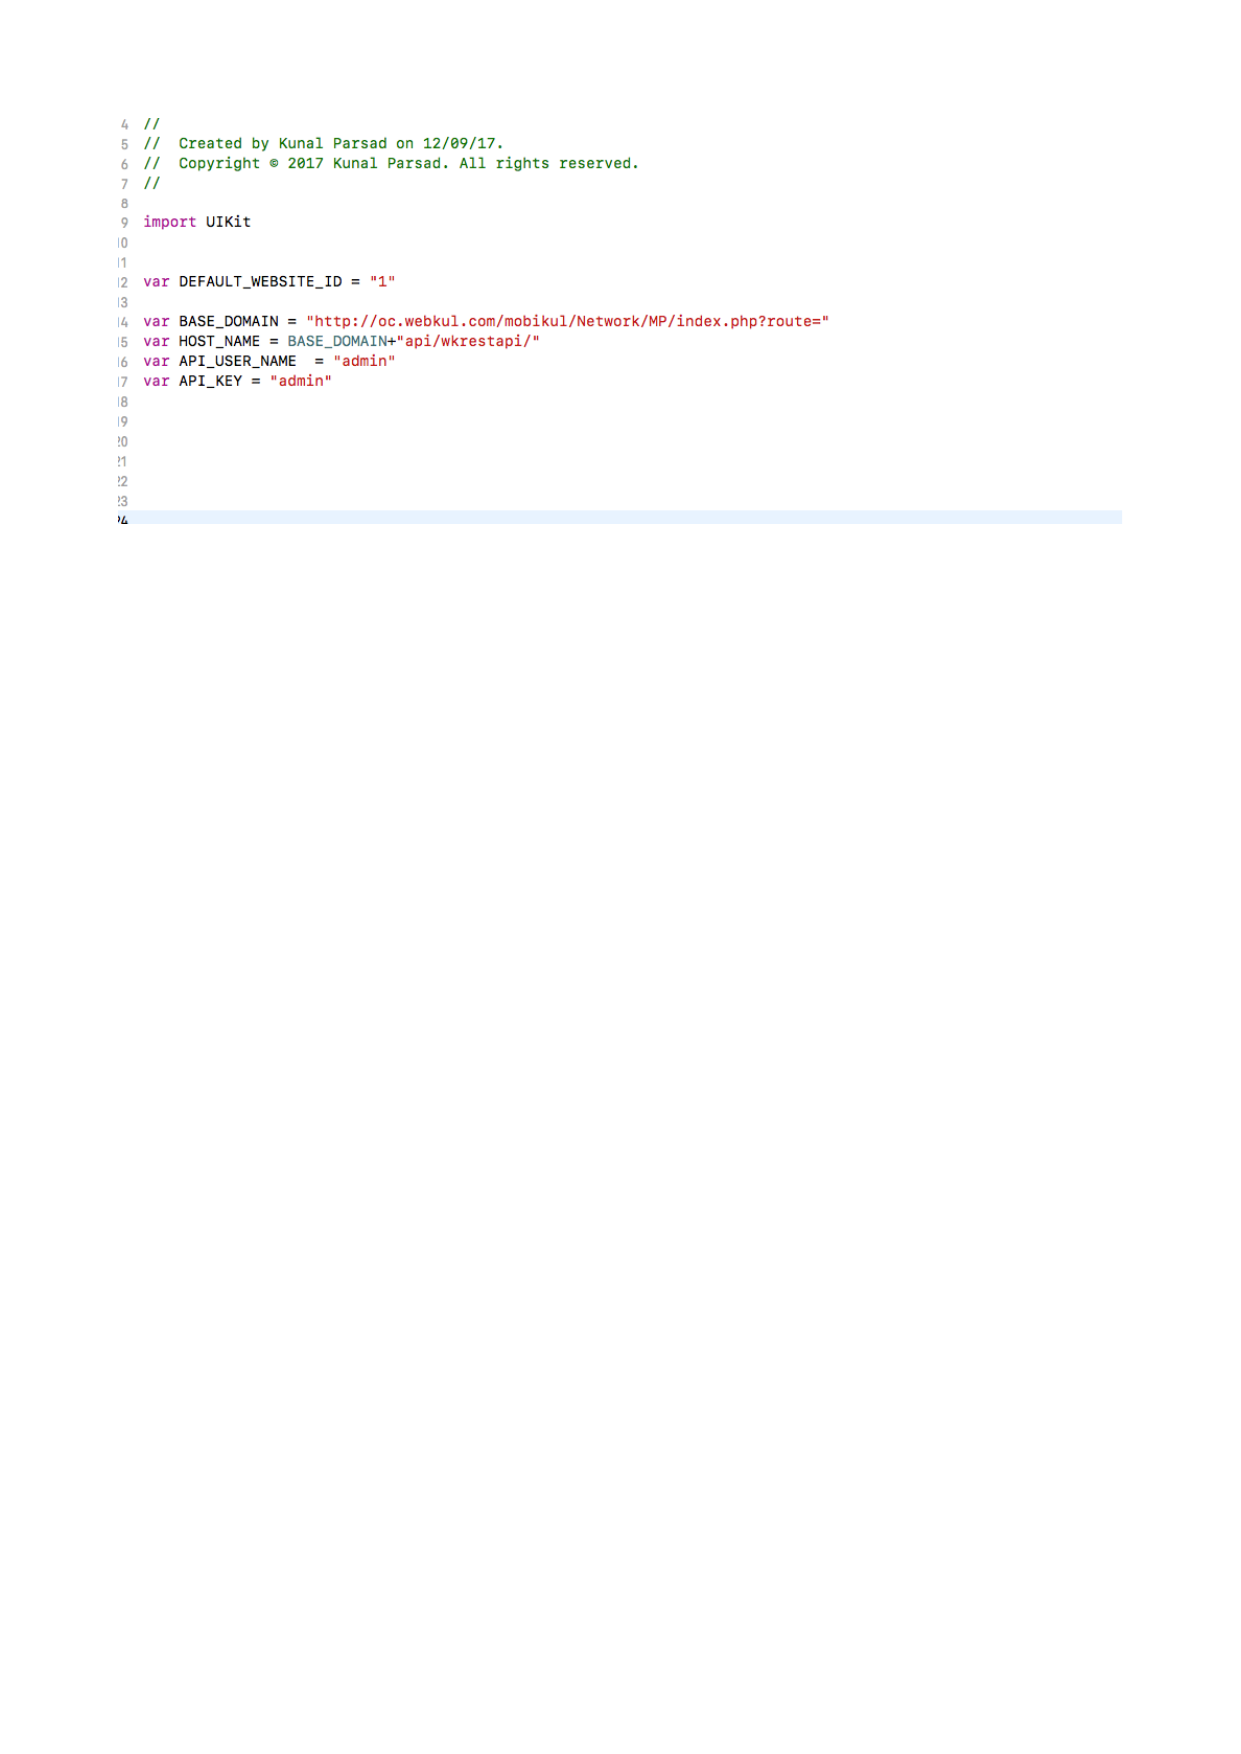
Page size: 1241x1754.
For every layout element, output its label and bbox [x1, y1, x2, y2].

picture [118, 118, 1123, 524]
